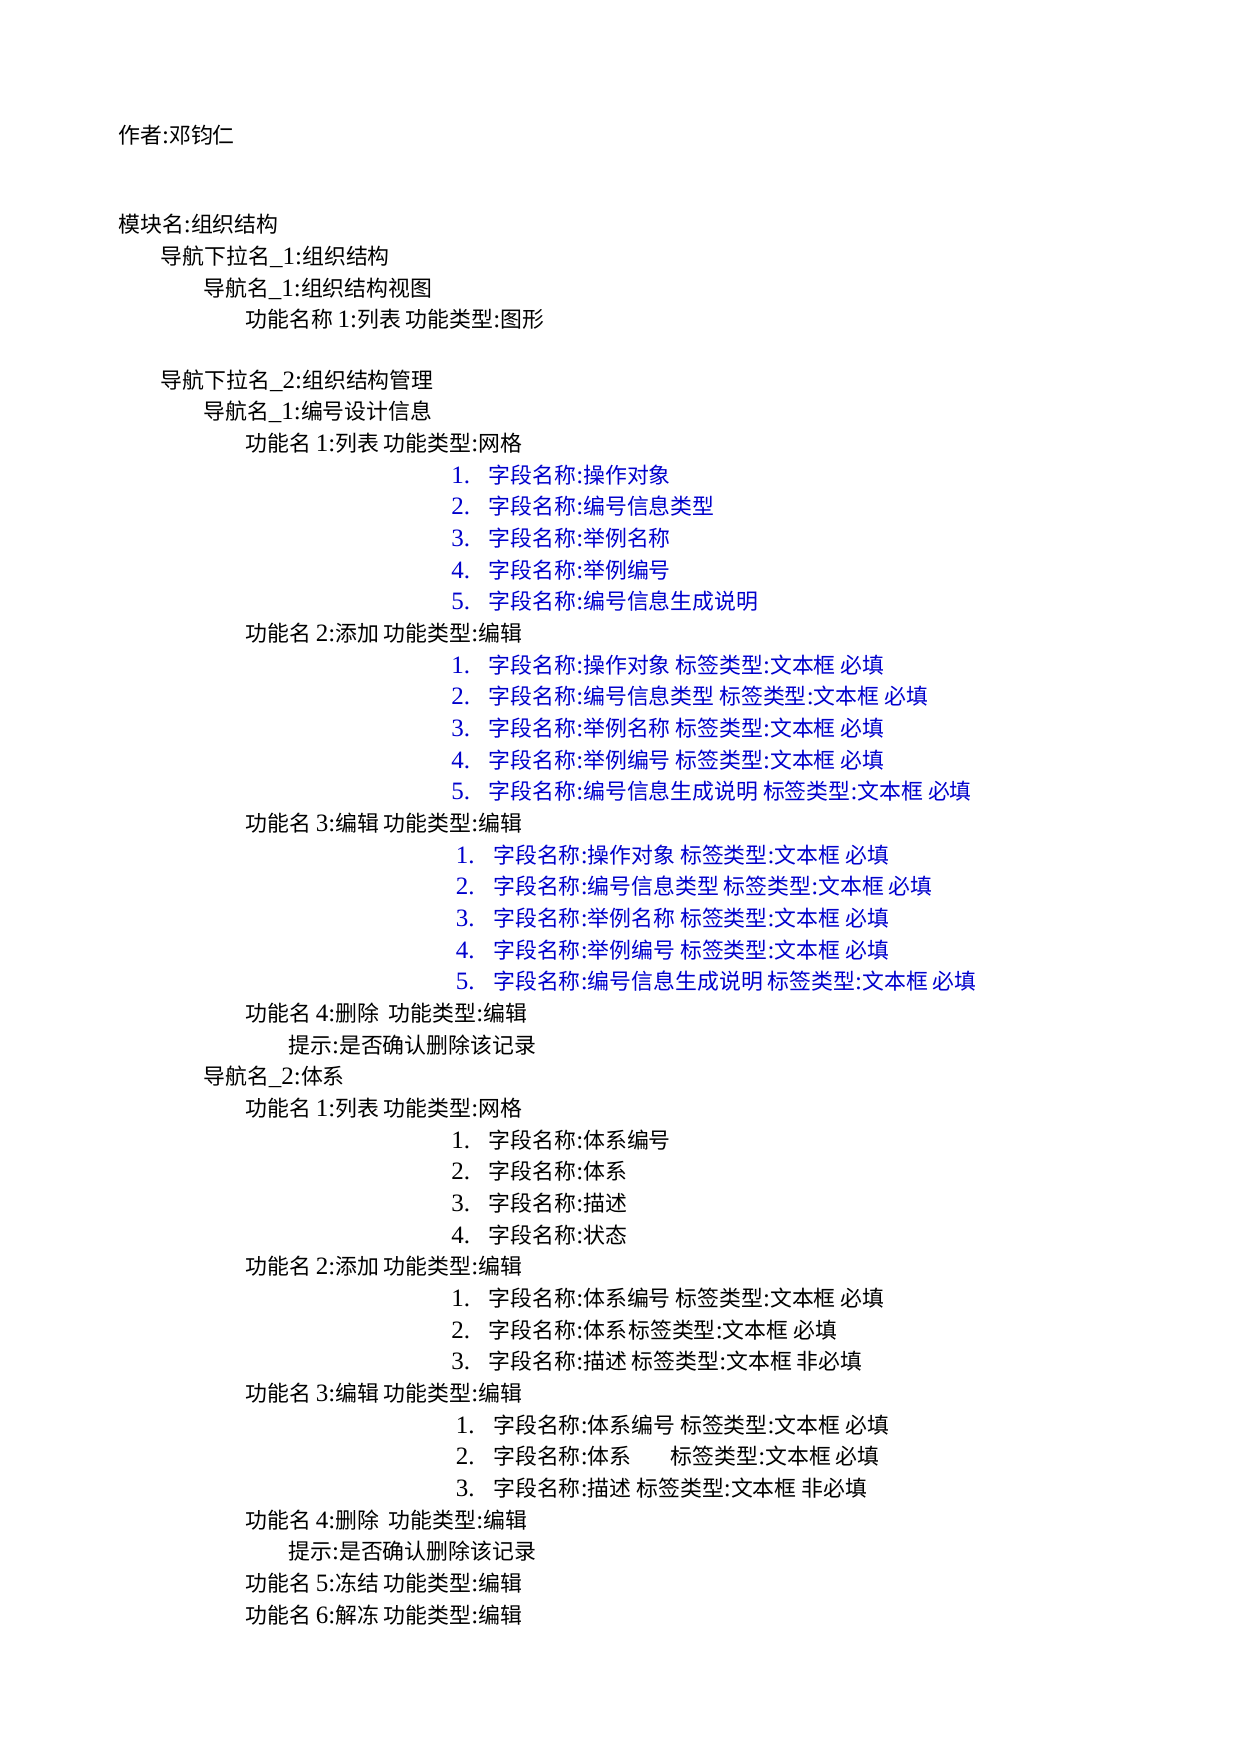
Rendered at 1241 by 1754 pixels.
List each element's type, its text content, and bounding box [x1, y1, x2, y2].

list 字段名称:描述 标签类型:文本框 非必填 [456, 1471, 1122, 1503]
list 字段名称:举例编号 [451, 553, 1122, 584]
list 字段名称:描述 标签类型:文本框 非必填 [451, 1344, 1122, 1376]
list 字段名称:编号信息生成说明 标签类型:文本框 必填 [451, 774, 1122, 806]
list 字段名称:编号信息类型 标签类型:文本框 必填 [456, 869, 1122, 901]
text 功能名1:列表 功能类型:网格 [118, 1091, 1122, 1123]
list 字段名称:操作对象 [451, 458, 1122, 489]
text 功能名1:列表 功能类型:网格 [118, 426, 1122, 458]
list 字段名称:体系 标签类型:文本框 必填 [451, 1313, 1122, 1344]
text 提示:是否确认删除该记录 [118, 1028, 1122, 1059]
list 字段名称:举例名称 标签类型:文本框 必填 [451, 711, 1122, 743]
list 字段名称:操作对象 标签类型:文本框 必填 [456, 838, 1122, 869]
text 导航下拉名_2:组织结构管理 [118, 363, 1122, 394]
list 字段名称:举例编号 标签类型:文本框 必填 [456, 933, 1122, 964]
list 字段名称:描述 [451, 1186, 1122, 1218]
list 字段名称:编号信息类型 [451, 489, 1122, 521]
list 字段名称:编号信息生成说明 [451, 584, 1122, 616]
list 字段名称:体系 [451, 1154, 1122, 1186]
text 导航名_1:组织结构视图 [118, 271, 1122, 302]
list 字段名称:体系 标签类型:文本框 必填 [456, 1439, 1122, 1471]
text 功能名称1:列表 功能类型:图形 [118, 302, 1122, 334]
text 导航名_1:编号设计信息 [118, 394, 1122, 426]
list 字段名称:举例名称 [451, 521, 1122, 553]
list 字段名称:编号信息类型 标签类型:文本框 必填 [451, 679, 1122, 711]
text 模块名:组织结构 [118, 207, 1122, 239]
text 功能名4:删除 功能类型:编辑 [118, 1503, 1122, 1534]
text 功能名3:编辑 功能类型:编辑 [118, 806, 1122, 838]
text 作者:邓钧仁 [118, 118, 1122, 150]
list 字段名称:体系编号 [451, 1123, 1122, 1154]
text 功能名4:删除 功能类型:编辑 [118, 996, 1122, 1028]
text 功能名6:解冻 功能类型:编辑 [118, 1598, 1122, 1629]
text 导航名_2:体系 [118, 1059, 1122, 1091]
text 功能名2:添加 功能类型:编辑 [118, 1249, 1122, 1281]
text 导航下拉名_1:组织结构 [118, 239, 1122, 271]
list 字段名称:状态 [451, 1218, 1122, 1249]
list 字段名称:操作对象 标签类型:文本框 必填 [451, 648, 1122, 679]
list 字段名称:编号信息生成说明 标签类型:文本框 必填 [456, 964, 1122, 996]
text 功能名2:添加 功能类型:编辑 [118, 616, 1122, 648]
list 字段名称:举例名称 标签类型:文本框 必填 [456, 901, 1122, 933]
list 字段名称:举例编号 标签类型:文本框 必填 [451, 743, 1122, 774]
list 字段名称:体系编号 标签类型:文本框 必填 [456, 1408, 1122, 1439]
text 提示:是否确认删除该记录 [118, 1534, 1122, 1566]
text 功能名3:编辑 功能类型:编辑 [118, 1376, 1122, 1408]
text 功能名5:冻结 功能类型:编辑 [118, 1566, 1122, 1598]
list 字段名称:体系编号 标签类型:文本框 必填 [451, 1281, 1122, 1313]
